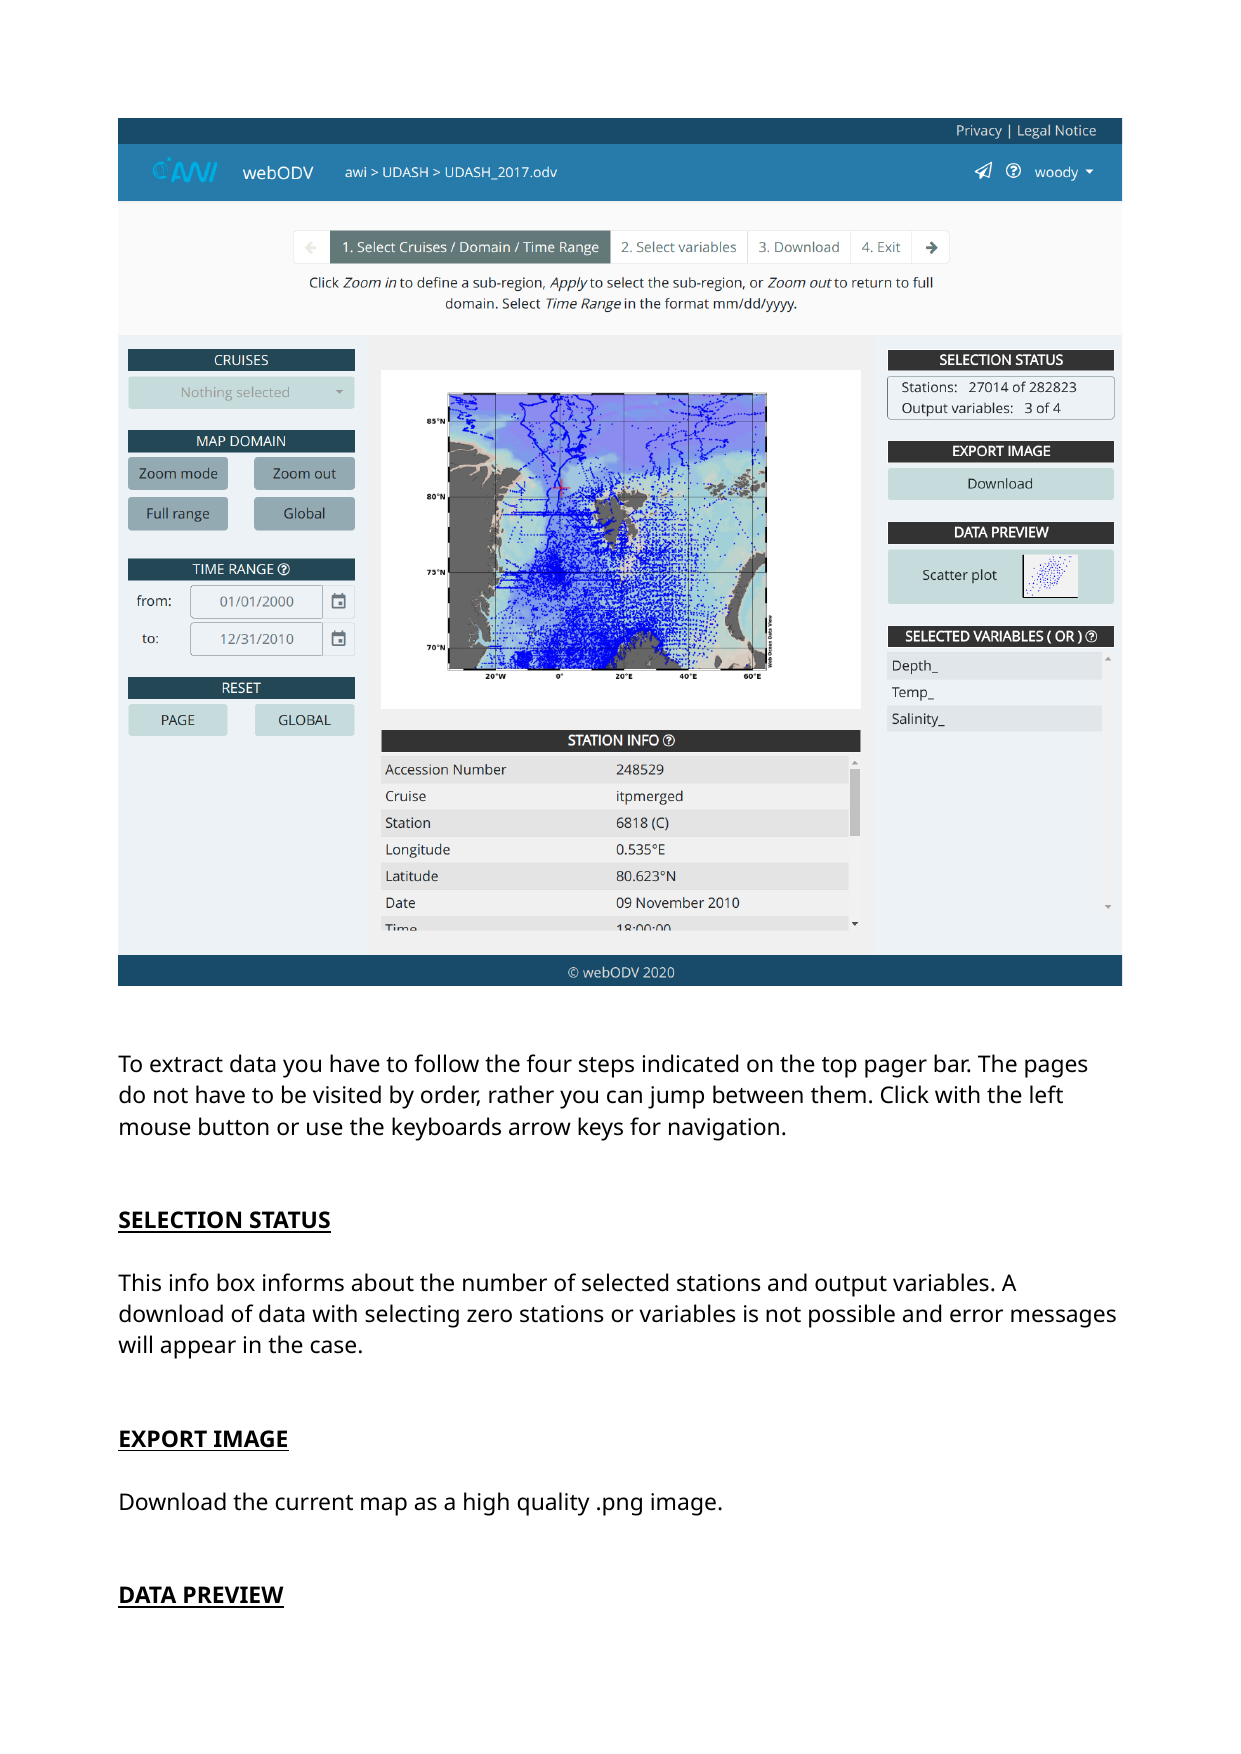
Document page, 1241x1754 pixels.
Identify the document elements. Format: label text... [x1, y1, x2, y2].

text SELECTION STATUS [118, 1204, 1122, 1236]
picture [118, 118, 1123, 986]
text This info box informs about the number of selected stations and output variables. A download of data with selecting zero stations or variables is not possible and error messages will appear in the case. [118, 1267, 1122, 1361]
text To extract data you have to follow the four steps indicated on the top pager bar. The pages do not have to be visited by order, rather you can jump between them. Click with the left mouse button or use the keyboards arrow keys for navigation. [118, 1048, 1122, 1142]
text EXPORT IMAGE [118, 1423, 1122, 1454]
text Download the current map as a high quality .png image. [118, 1486, 1122, 1517]
text DATA PREVIEW [118, 1579, 1122, 1611]
